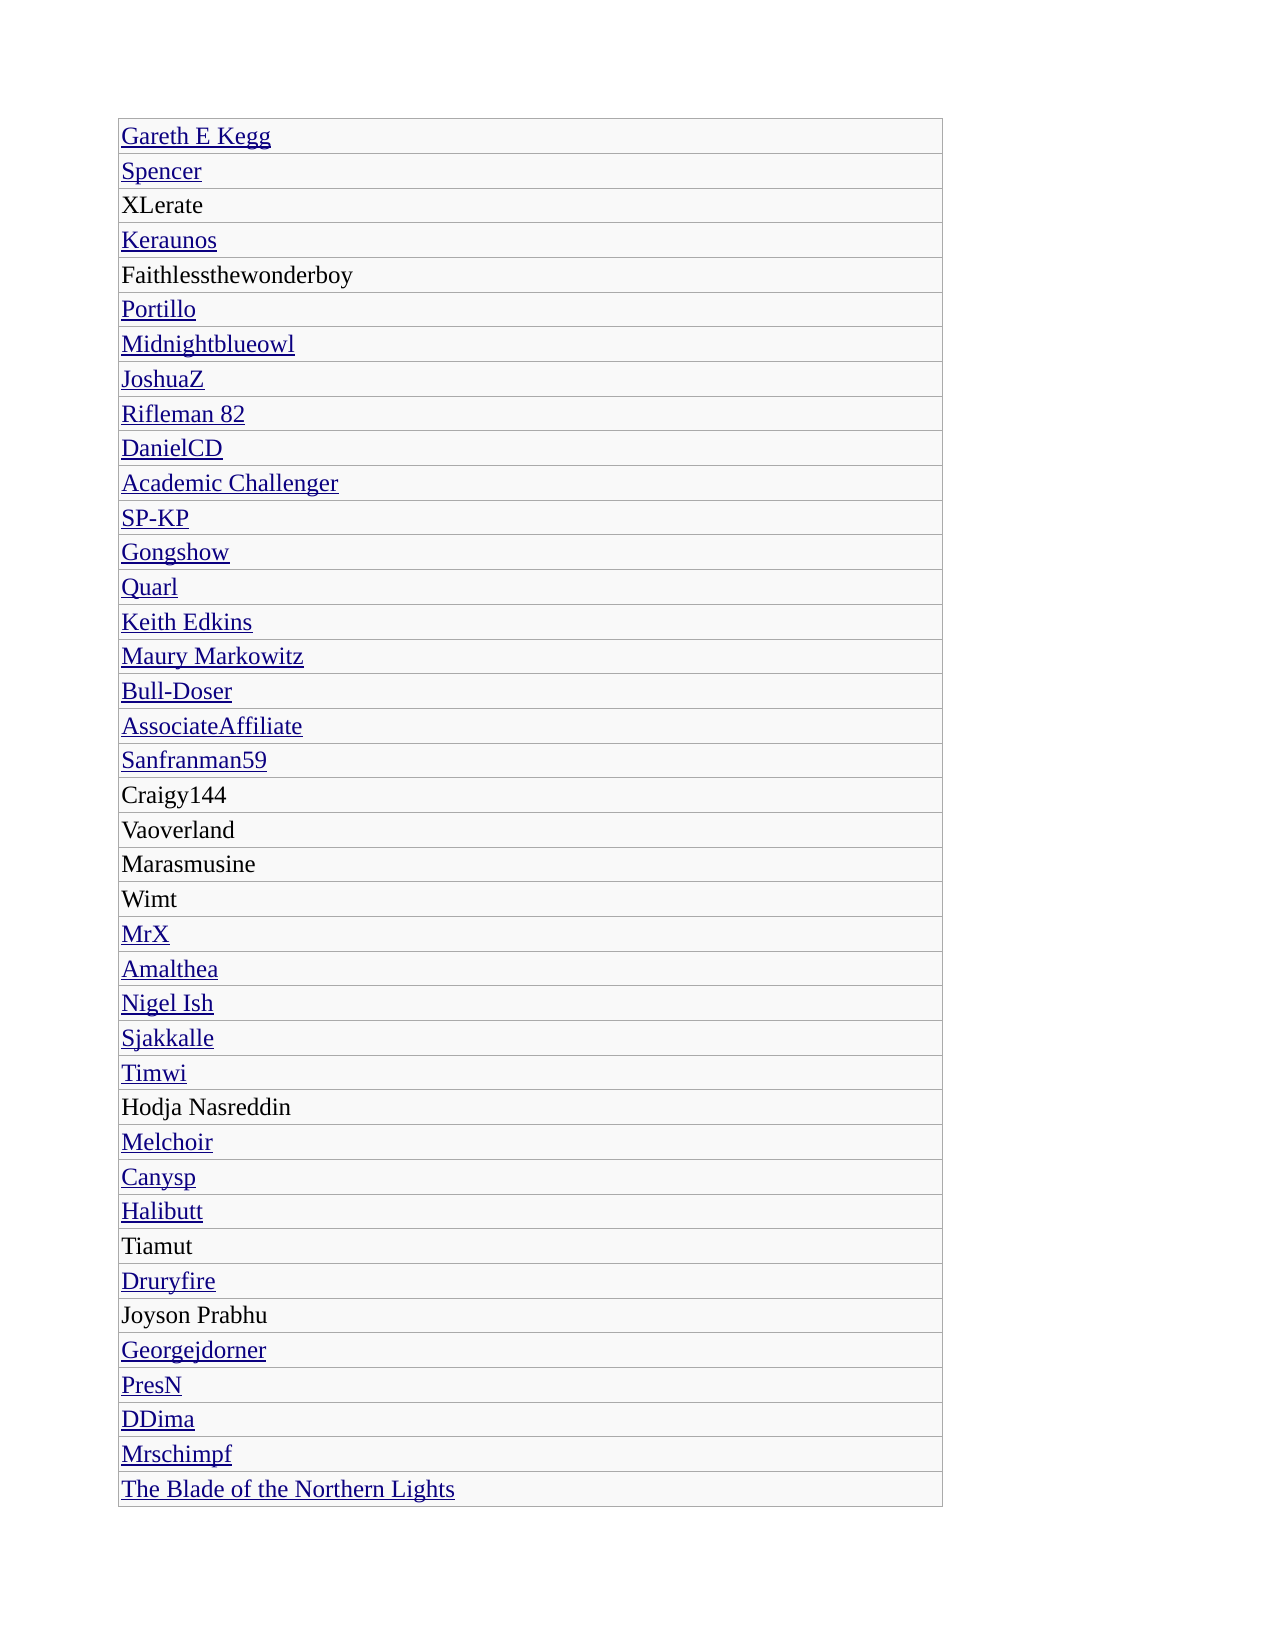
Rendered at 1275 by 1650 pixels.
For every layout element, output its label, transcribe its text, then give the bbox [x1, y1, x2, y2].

table_cell Gongshow [119, 535, 942, 569]
table_cell AssociateAffiliate [119, 709, 942, 742]
table_cell Gareth E Kegg [119, 119, 942, 153]
table_cell MrX [119, 917, 942, 951]
table_cell Joyson Prabhu [119, 1299, 942, 1332]
table_cell Maury Markowitz [119, 640, 942, 673]
table_cell Bull-Doser [119, 674, 942, 708]
table_cell PresN [119, 1368, 942, 1402]
table_cell Midnightblueowl [119, 327, 942, 361]
table_cell Sjakkalle [119, 1021, 942, 1055]
table_cell Spencer [119, 154, 942, 187]
table_cell Craigy144 [119, 778, 942, 812]
table_cell DanielCD [119, 431, 942, 465]
table_cell Timwi [119, 1056, 942, 1089]
table_cell Canysp [119, 1160, 942, 1193]
table_cell Vaoverland [119, 813, 942, 847]
table_cell Amalthea [119, 952, 942, 985]
table_cell Academic Challenger [119, 466, 942, 500]
table_cell XLerate [119, 189, 942, 222]
table_cell Sanfranman59 [119, 744, 942, 777]
table_cell Mrschimpf [119, 1437, 942, 1471]
table_cell DDima [119, 1403, 942, 1436]
table_cell Nigel Ish [119, 986, 942, 1020]
table_cell Druryfire [119, 1264, 942, 1297]
table_cell Wimt [119, 882, 942, 916]
table_cell The Blade of the Northern Lights [119, 1472, 942, 1506]
table_cell Rifleman 82 [119, 397, 942, 430]
table_cell Halibutt [119, 1195, 942, 1228]
table_cell Marasmusine [119, 848, 942, 881]
table_cell Portillo [119, 293, 942, 326]
table_cell JoshuaZ [119, 362, 942, 396]
table_cell Melchoir [119, 1125, 942, 1159]
table_cell Faithlessthewonderboy [119, 258, 942, 292]
table_cell Georgejdorner [119, 1333, 942, 1367]
table_cell Hodja Nasreddin [119, 1090, 942, 1124]
table_cell Quarl [119, 570, 942, 604]
table_cell Keraunos [119, 223, 942, 257]
table_cell Tiamut [119, 1229, 942, 1263]
table_cell Keith Edkins [119, 605, 942, 638]
table_cell SP-KP [119, 501, 942, 534]
